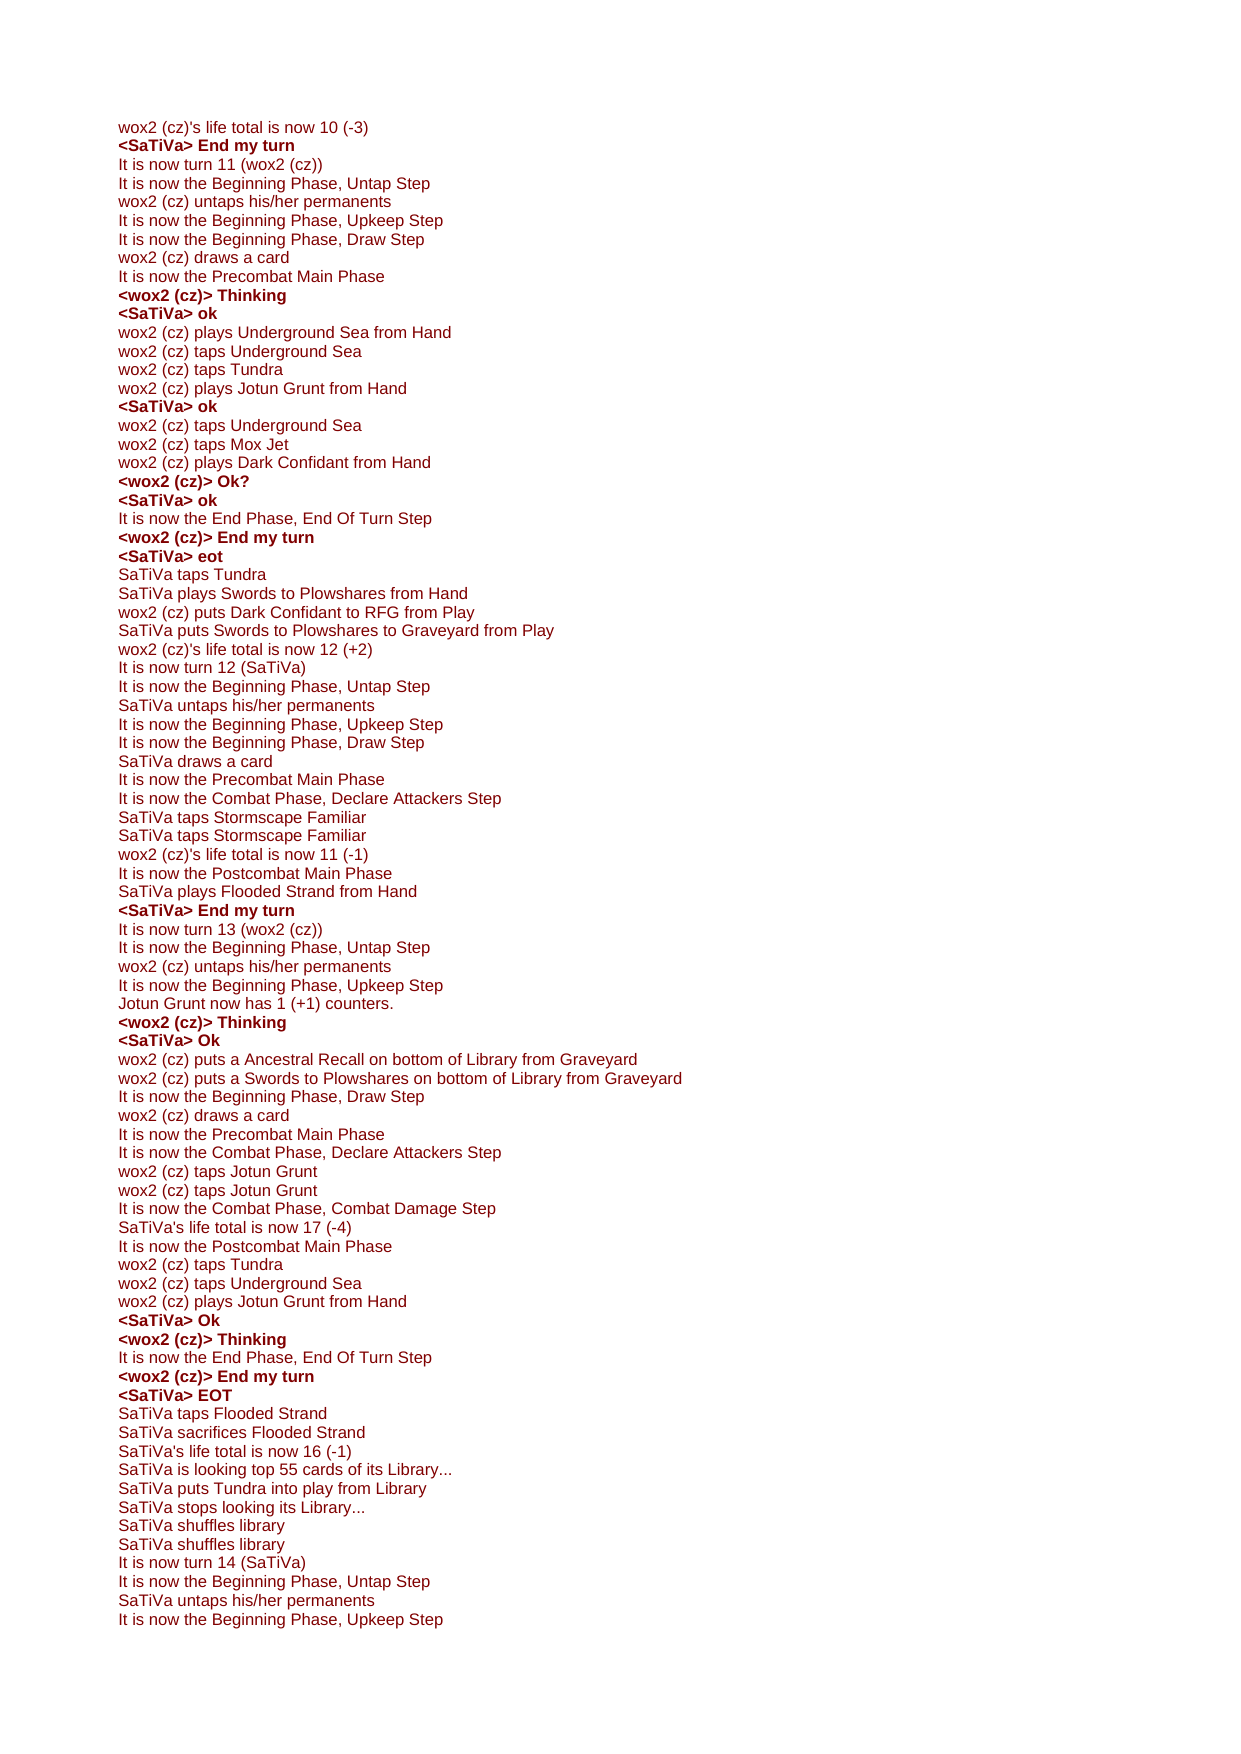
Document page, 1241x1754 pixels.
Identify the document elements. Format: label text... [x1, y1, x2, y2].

text SaTiVa taps Flooded Strand [118, 1405, 1122, 1423]
text It is now the Beginning Phase, Draw Step [118, 733, 1122, 752]
text <wox2 (cz)> Ok? [118, 472, 1122, 491]
text wox2 (cz) draws a card [118, 249, 1122, 267]
text <SaTiVa> ok [118, 304, 1122, 323]
text SaTiVa shuffles library [118, 1535, 1122, 1554]
text <SaTiVa> EOT [118, 1386, 1122, 1405]
text <SaTiVa> ok [118, 398, 1122, 416]
text <wox2 (cz)> Thinking [118, 1013, 1122, 1032]
text <SaTiVa> Ok [118, 1032, 1122, 1050]
text It is now the Combat Phase, Declare Attackers Step [118, 1144, 1122, 1162]
text SaTiVa untaps his/her permanents [118, 696, 1122, 715]
text SaTiVa stops looking its Library... [118, 1498, 1122, 1517]
text <wox2 (cz)> Thinking [118, 286, 1122, 304]
text <wox2 (cz)> End my turn [118, 1367, 1122, 1386]
text SaTiVa sacrifices Flooded Strand [118, 1423, 1122, 1442]
text wox2 (cz) untaps his/her permanents [118, 957, 1122, 976]
text <SaTiVa> Ok [118, 1311, 1122, 1330]
text <SaTiVa> End my turn [118, 901, 1122, 920]
text wox2 (cz) plays Dark Confidant from Hand [118, 454, 1122, 472]
text It is now the Beginning Phase, Upkeep Step [118, 1610, 1122, 1628]
text SaTiVa taps Stormscape Familiar [118, 808, 1122, 827]
text It is now the Postcombat Main Phase [118, 1237, 1122, 1256]
text <wox2 (cz)> End my turn [118, 528, 1122, 547]
text wox2 (cz) taps Tundra [118, 1256, 1122, 1274]
text It is now the Beginning Phase, Untap Step [118, 174, 1122, 193]
text SaTiVa is looking top 55 cards of its Library... [118, 1461, 1122, 1479]
text wox2 (cz) puts a Ancestral Recall on bottom of Library from Graveyard [118, 1050, 1122, 1069]
text SaTiVa shuffles library [118, 1517, 1122, 1535]
text wox2 (cz)'s life total is now 11 (-1) [118, 845, 1122, 864]
text wox2 (cz) taps Underground Sea [118, 342, 1122, 361]
text wox2 (cz) untaps his/her permanents [118, 193, 1122, 211]
text SaTiVa's life total is now 17 (-4) [118, 1218, 1122, 1237]
text wox2 (cz) taps Jotun Grunt [118, 1181, 1122, 1199]
text SaTiVa taps Tundra [118, 566, 1122, 584]
text It is now the Precombat Main Phase [118, 771, 1122, 789]
text SaTiVa's life total is now 16 (-1) [118, 1442, 1122, 1461]
text It is now turn 14 (SaTiVa) [118, 1554, 1122, 1572]
text SaTiVa untaps his/her permanents [118, 1591, 1122, 1610]
text It is now the End Phase, End Of Turn Step [118, 1349, 1122, 1367]
text <SaTiVa> End my turn [118, 137, 1122, 155]
text SaTiVa plays Flooded Strand from Hand [118, 883, 1122, 901]
text It is now the Beginning Phase, Untap Step [118, 677, 1122, 696]
text wox2 (cz) plays Jotun Grunt from Hand [118, 1293, 1122, 1311]
text Jotun Grunt now has 1 (+1) counters. [118, 994, 1122, 1013]
text wox2 (cz) taps Jotun Grunt [118, 1162, 1122, 1181]
text wox2 (cz)'s life total is now 12 (+2) [118, 640, 1122, 659]
text <SaTiVa> eot [118, 547, 1122, 566]
text It is now the Beginning Phase, Upkeep Step [118, 976, 1122, 994]
text wox2 (cz) draws a card [118, 1106, 1122, 1125]
text It is now the Beginning Phase, Untap Step [118, 1572, 1122, 1591]
text wox2 (cz) taps Mox Jet [118, 435, 1122, 454]
text wox2 (cz)'s life total is now 10 (-3) [118, 118, 1122, 137]
text It is now turn 11 (wox2 (cz)) [118, 155, 1122, 174]
text wox2 (cz) puts a Swords to Plowshares on bottom of Library from Graveyard [118, 1069, 1122, 1088]
text It is now the Beginning Phase, Draw Step [118, 230, 1122, 249]
text wox2 (cz) plays Underground Sea from Hand [118, 323, 1122, 342]
text It is now the Beginning Phase, Untap Step [118, 938, 1122, 957]
text It is now the Beginning Phase, Upkeep Step [118, 715, 1122, 733]
text SaTiVa taps Stormscape Familiar [118, 827, 1122, 845]
text It is now the Precombat Main Phase [118, 1125, 1122, 1144]
text <SaTiVa> ok [118, 491, 1122, 510]
text wox2 (cz) taps Tundra [118, 361, 1122, 379]
text It is now the End Phase, End Of Turn Step [118, 510, 1122, 528]
text It is now the Beginning Phase, Draw Step [118, 1088, 1122, 1106]
text SaTiVa plays Swords to Plowshares from Hand [118, 584, 1122, 603]
text wox2 (cz) plays Jotun Grunt from Hand [118, 379, 1122, 398]
text <wox2 (cz)> Thinking [118, 1330, 1122, 1349]
text SaTiVa draws a card [118, 752, 1122, 771]
text wox2 (cz) puts Dark Confidant to RFG from Play [118, 603, 1122, 622]
text It is now the Combat Phase, Declare Attackers Step [118, 789, 1122, 808]
text It is now the Combat Phase, Combat Damage Step [118, 1199, 1122, 1218]
text It is now turn 13 (wox2 (cz)) [118, 920, 1122, 938]
text It is now the Beginning Phase, Upkeep Step [118, 211, 1122, 230]
text wox2 (cz) taps Underground Sea [118, 416, 1122, 435]
text It is now the Precombat Main Phase [118, 267, 1122, 286]
text SaTiVa puts Tundra into play from Library [118, 1479, 1122, 1498]
text It is now turn 12 (SaTiVa) [118, 659, 1122, 677]
text SaTiVa puts Swords to Plowshares to Graveyard from Play [118, 622, 1122, 640]
text wox2 (cz) taps Underground Sea [118, 1274, 1122, 1293]
text It is now the Postcombat Main Phase [118, 864, 1122, 883]
